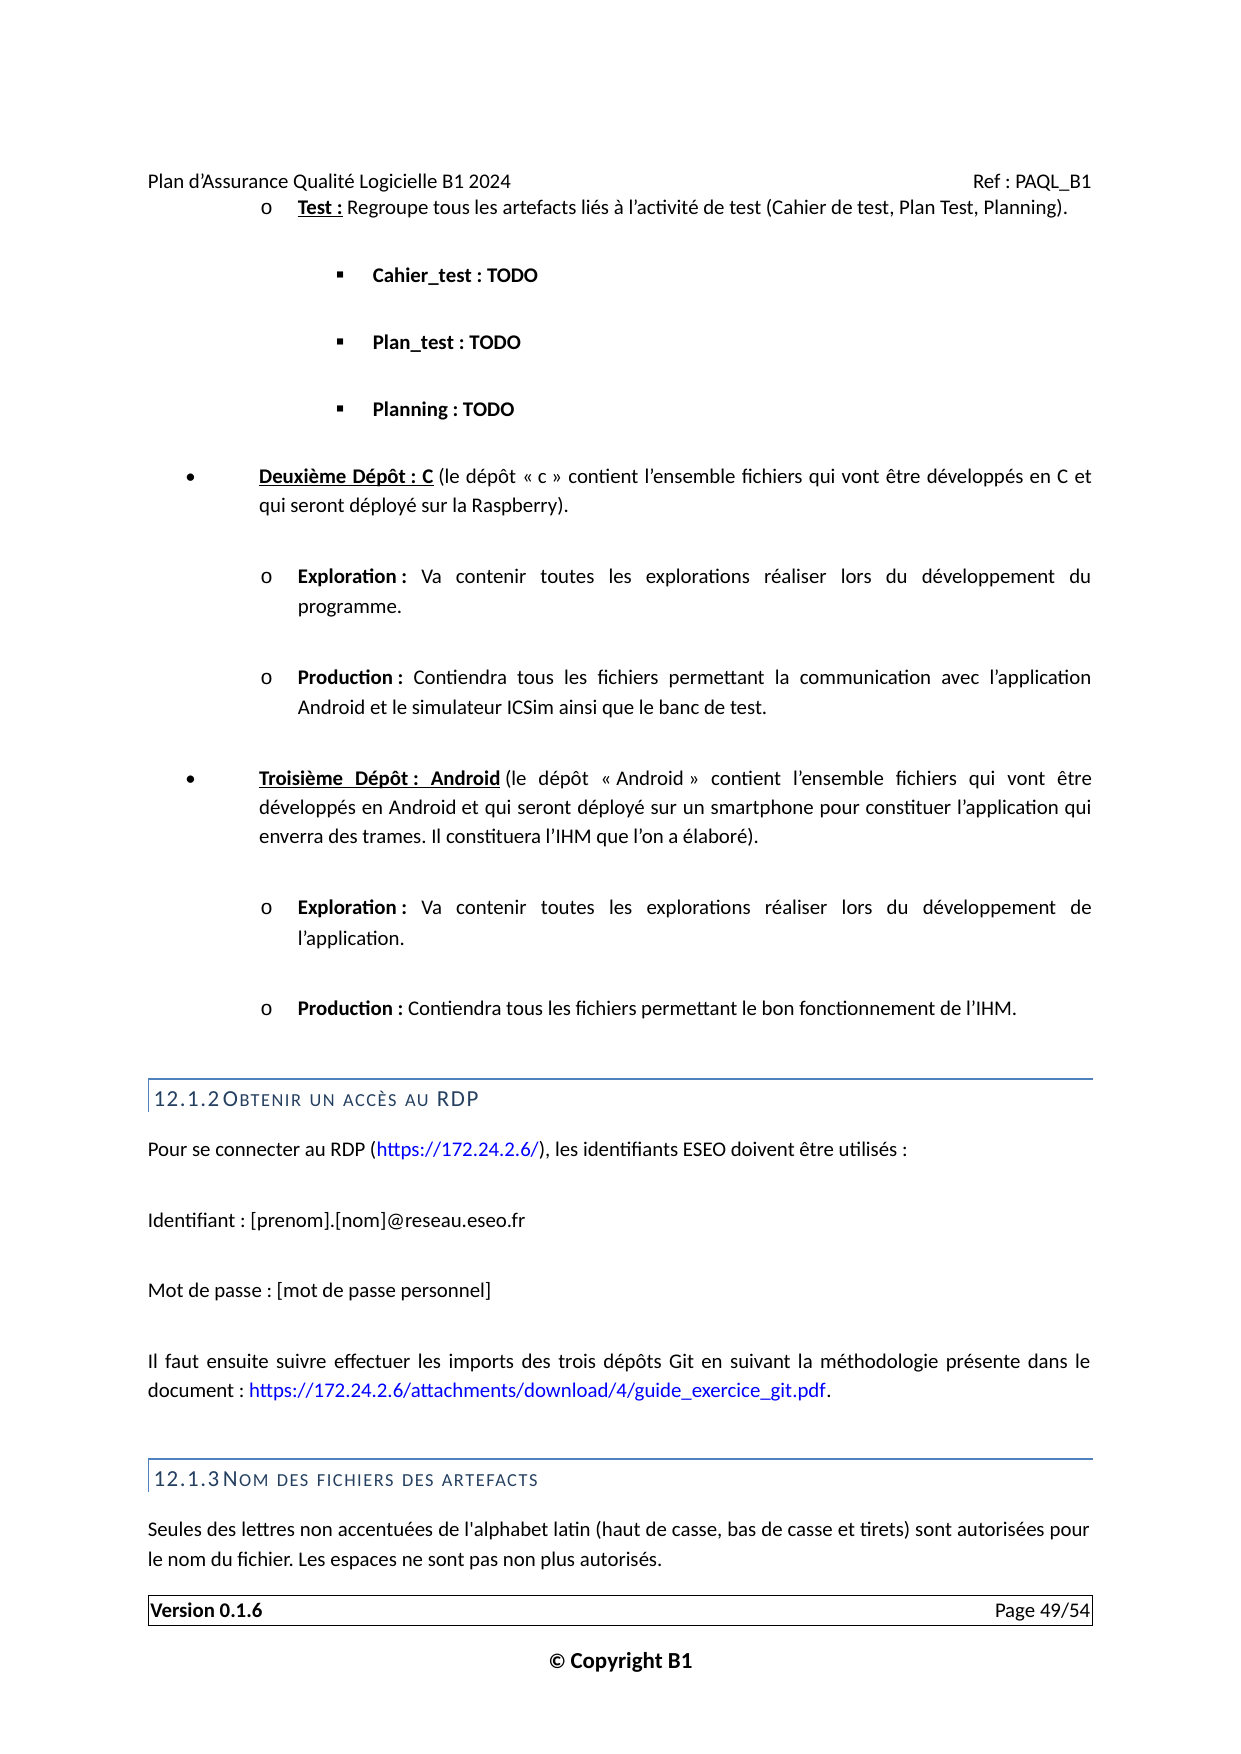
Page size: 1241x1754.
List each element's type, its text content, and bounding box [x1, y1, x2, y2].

text Mot de passe : [mot de passe personnel] [148, 1277, 1093, 1303]
list Deuxième Dépôt : C (le dépôt « c » contient l’ensemble fichiers qui vont être développés en C et qui seront déployé sur la Raspberry). [185, 463, 1093, 518]
list Troisième Dépôt : Android (le dépôt « Android » contient l’ensemble fichiers qui vont être développés en Android et qui seront déployé sur un smartphone pour constituer l’application qui enverra des trames. Il constituera l’IHM que l’on a élaboré). [185, 765, 1093, 849]
text Pour se connecter au RDP (https://172.24.2.6/), les identifiants ESEO doivent être utilisés : [148, 1137, 1093, 1162]
list Exploration : Va contenir toutes les explorations réaliser lors du développement de l’application. [260, 894, 1093, 950]
list Nom des fichiers des artefacts [149, 1460, 1093, 1492]
list Production : Contiendra tous les fichiers permettant le bon fonctionnement de l’IHM. [260, 996, 1093, 1022]
list Test : Regroupe tous les artefacts liés à l’activité de test (Cahier de test, Plan Test, Planning). [260, 194, 1093, 220]
text Seules des lettres non accentuées de l'alphabet latin (haut de casse, bas de casse et tirets) sont autorisées pour le nom du fichier. Les espaces ne sont pas non plus autorisés. [148, 1517, 1093, 1571]
list Cahier_test : TODO [335, 262, 1093, 287]
list Planning : TODO [335, 396, 1093, 422]
list Exploration : Va contenir toutes les explorations réaliser lors du développement du programme. [260, 563, 1093, 619]
text Il faut ensuite suivre effectuer les imports des trois dépôts Git en suivant la méthodologie présente dans le document : https://172.24.2.6/attachments/download/4/guide_exercice_git.pdf. [148, 1348, 1093, 1402]
text Identifiant : [prenom].[nom]@reseau.eseo.fr [148, 1207, 1093, 1232]
list Obtenir un accès au RDP [149, 1080, 1093, 1112]
list Plan_test : TODO [335, 329, 1093, 354]
list Production : Contiendra tous les fichiers permettant la communication avec l’application Android et le simulateur ICSim ainsi que le banc de test. [260, 664, 1093, 720]
